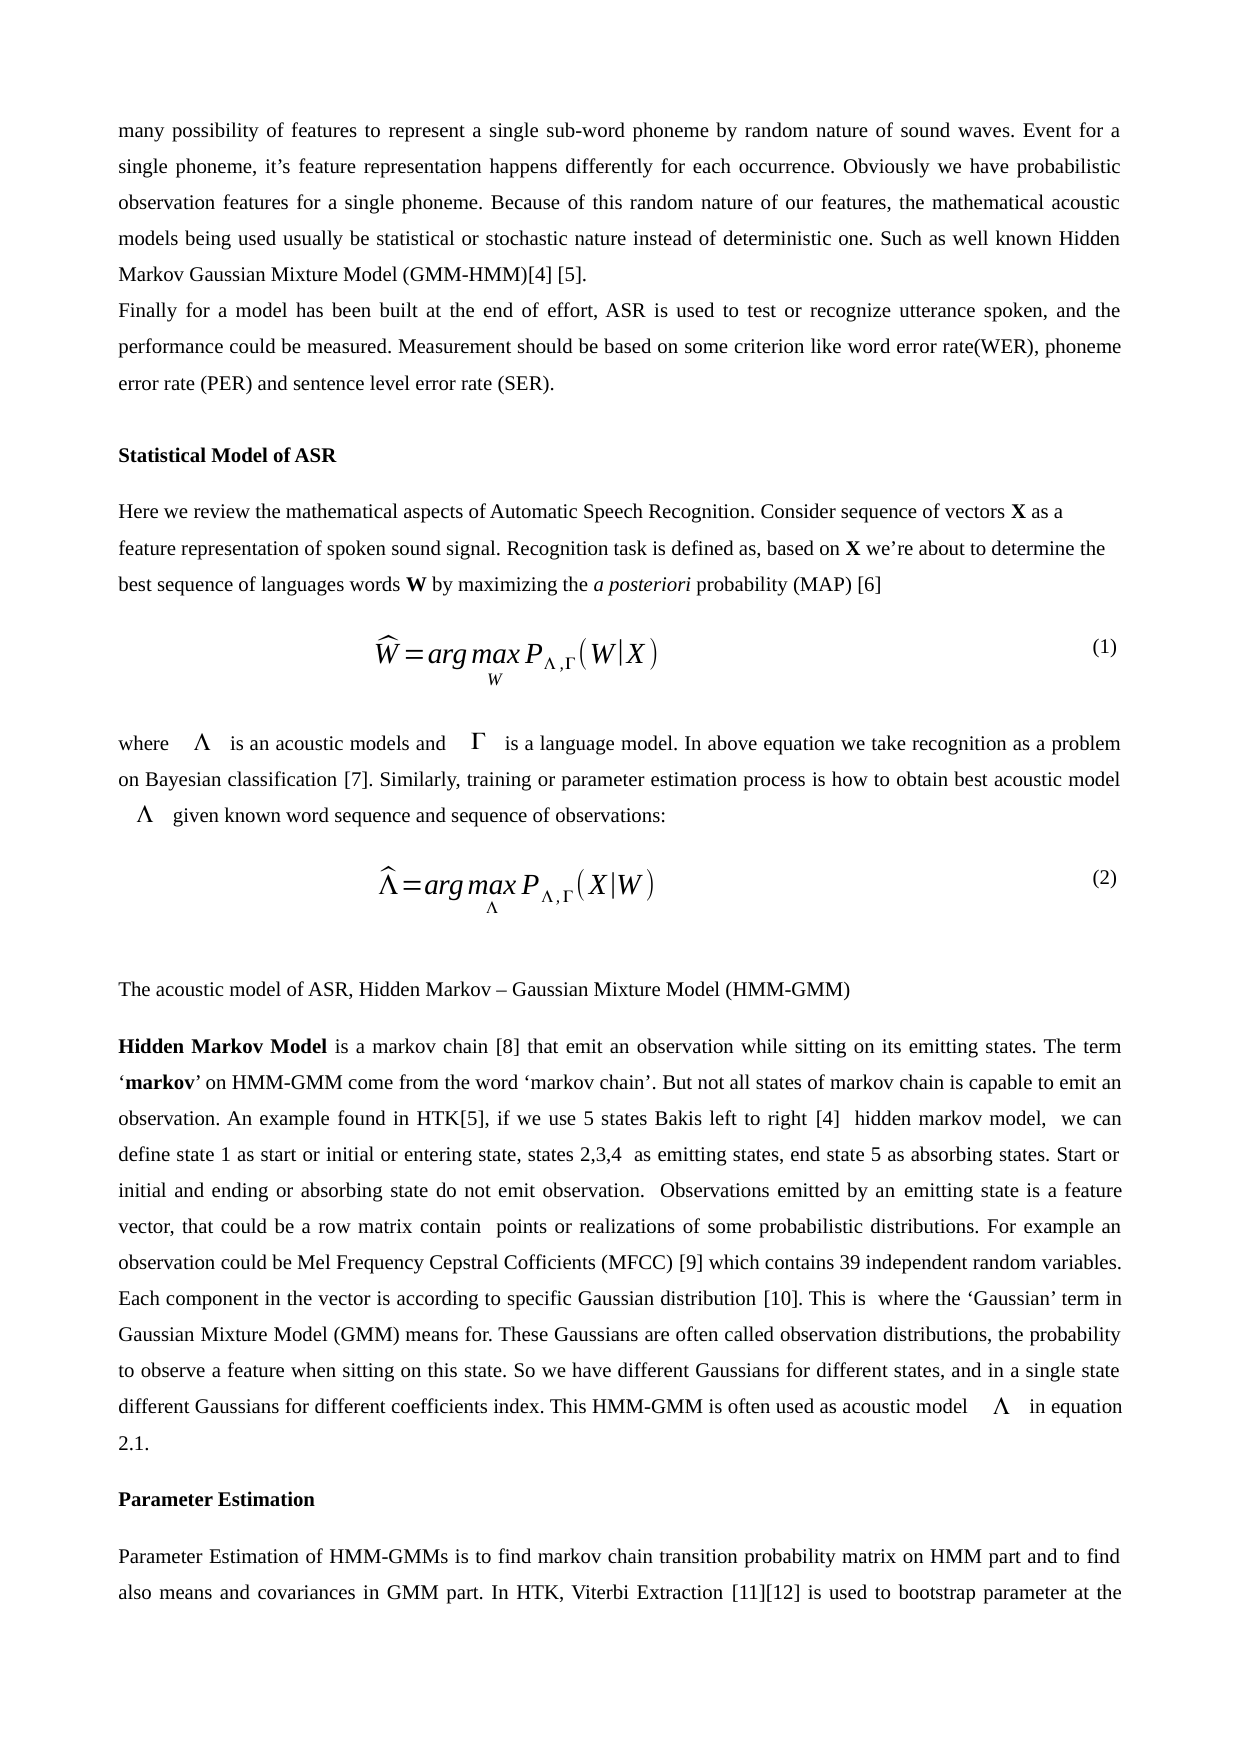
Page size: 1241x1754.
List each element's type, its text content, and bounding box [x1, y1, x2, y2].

table_header (1) [915, 628, 1122, 694]
text where is an acoustic models and is a language model. In above equation we take recognition as a problem on Bayesian classification [7]. Similarly, training or parameter estimation process is how to obtain best acoustic modelgiven known word sequence and sequence of observations: [118, 694, 1122, 827]
list Parameter Estimation of HMM-GMMs is to find markov chain transition probability matrix on HMM part and to find also means and covariances in GMM part. In HTK, Viterbi Extraction [11][12] is used to bootstrap parameter at the [118, 1544, 1122, 1604]
list Parameter Estimation [118, 1487, 1122, 1511]
list Hidden Markov Model is a markov chain [8] that emit an observation while sitting on its emitting states. The term ‘markov’ on HMM-GMM come from the word ‘markov chain’. But not all states of markov chain is capable to emit an observation. An example found in HTK[5], if we use 5 states Bakis left to right [4] hidden markov model, we can define state 1 as start or initial or entering state, states 2,3,4 as emitting states, end state 5 as absorbing states. Start or initial and ending or absorbing state do not emit observation. Observations emitted by an emitting state is a feature vector, that could be a row matrix contain points or realizations of some probabilistic distributions. For example an observation could be Mel Frequency Cepstral Cofficients (MFCC) [9] which contains 39 independent random variables. Each component in the vector is according to specific Gaussian distribution [10]. This is where the ‘Gaussian’ term in Gaussian Mixture Model (GMM) means for. These Gaussians are often called observation distributions, the probability to observe a feature when sitting on this state. So we have different Gaussians for different states, and in a single state different Gaussians for different coefficients index. This HMM-GMM is often used as acoustic model in equation 2.1. [118, 1034, 1122, 1454]
list The acoustic model of ASR, Hidden Markov – Gaussian Mixture Model (HMM-GMM) [118, 977, 1122, 1001]
table_header (2) [915, 860, 1122, 920]
table_header [118, 860, 915, 920]
text Finally for a model has been built at the end of effort, ASR is used to test or recognize utterance spoken, and the performance could be measured. Measurement should be based on some criterion like word error rate(WER), phoneme error rate (PER) and sentence level error rate (SER). [118, 298, 1122, 394]
text many possibility of features to represent a single sub-word phoneme by random nature of sound waves. Event for a single phoneme, it’s feature representation happens differently for each occurrence. Obviously we have probabilistic observation features for a single phoneme. Because of this random nature of our features, the mathematical acoustic models being used usually be statistical or stochastic nature instead of deterministic one. Such as well known Hidden Markov Gaussian Mixture Model (GMM-HMM)[4] [5]. [118, 118, 1122, 286]
list Here we review the mathematical aspects of Automatic Speech Recognition. Consider sequence of vectors X as a feature representation of spoken sound signal. Recognition task is defined as, based on X we’re about to determine the best sequence of languages words W by maximizing the a posteriori probability (MAP) [6] [118, 499, 1122, 596]
list Statistical Model of ASR [118, 442, 1122, 467]
table_header [118, 628, 915, 694]
